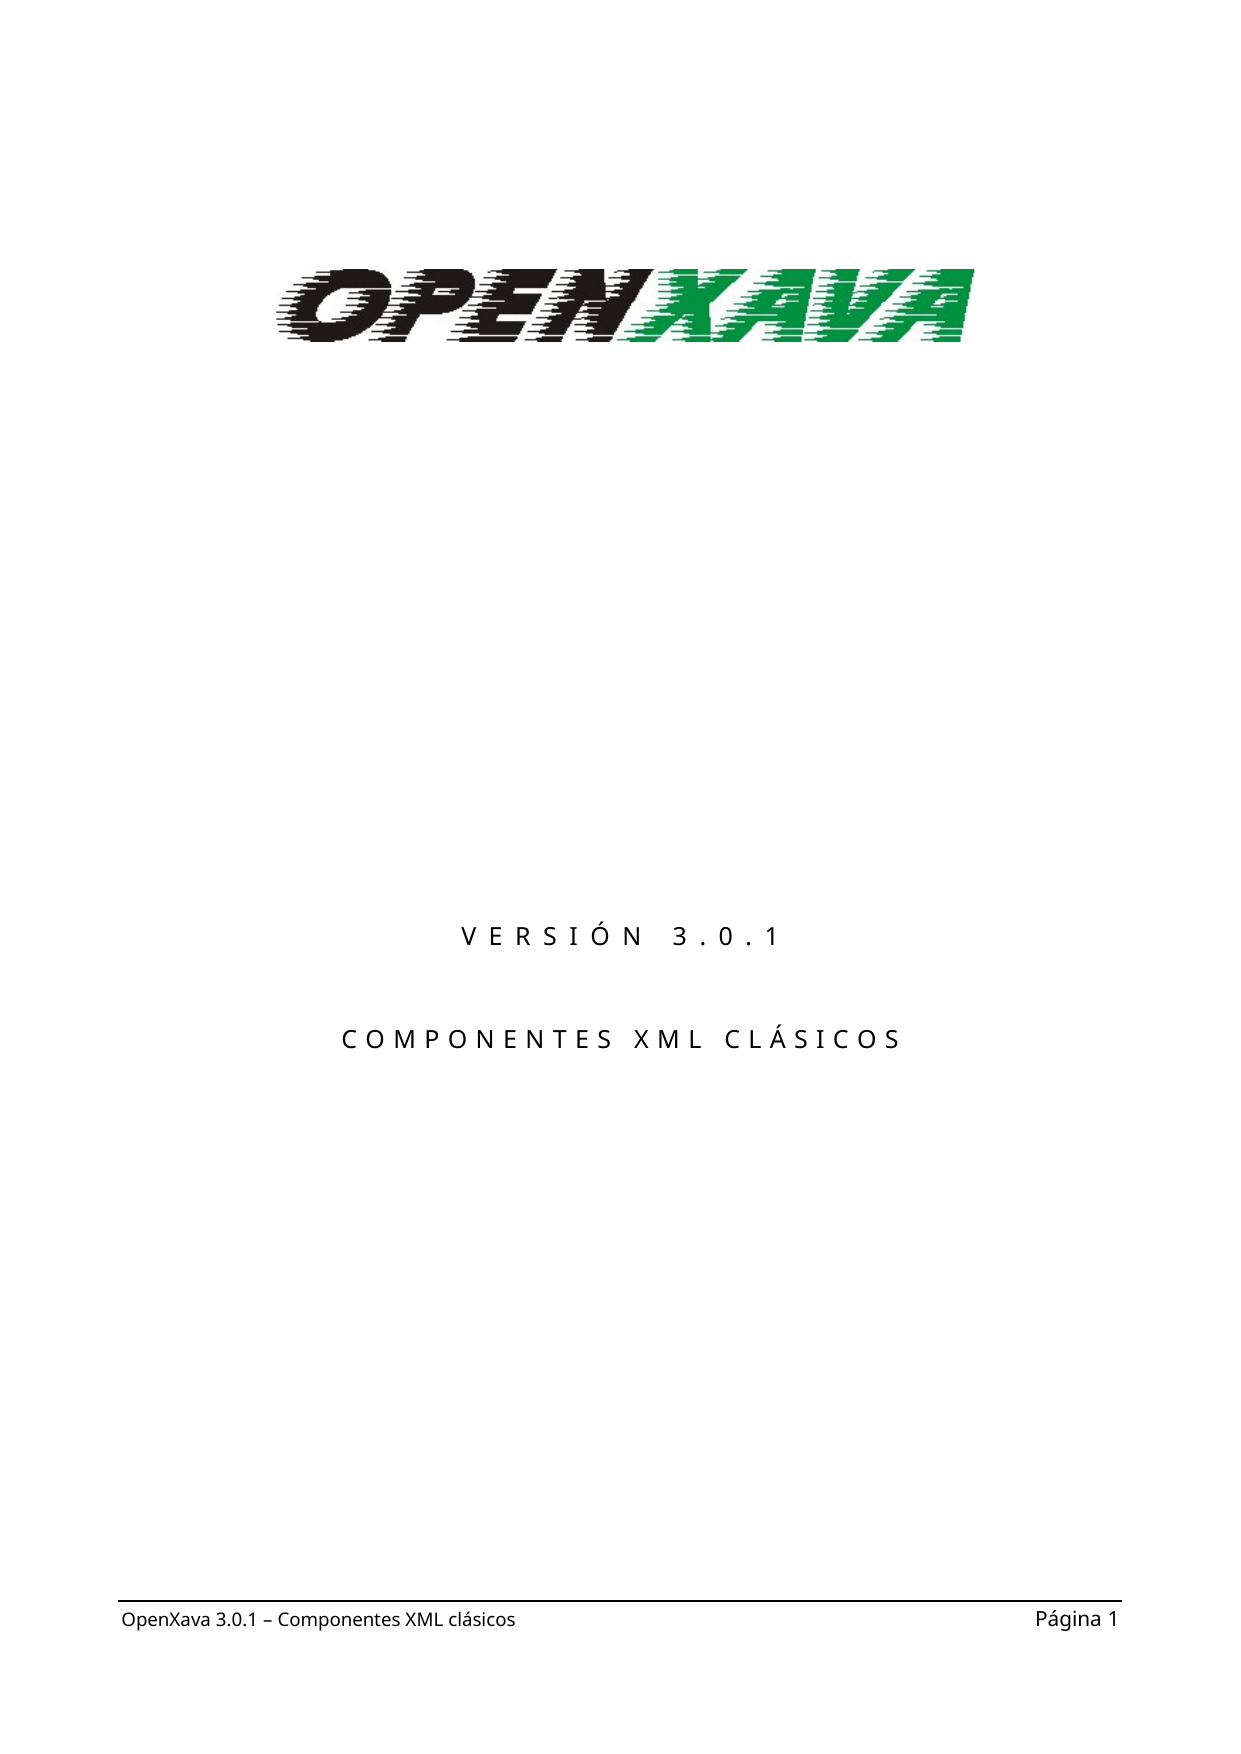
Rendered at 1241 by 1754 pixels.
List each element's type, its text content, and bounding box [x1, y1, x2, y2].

text COMPONENTES XML CLÁSICOS [118, 1021, 1122, 1055]
text VERSIÓN 3.0.1 [118, 919, 1122, 953]
picture [265, 269, 975, 342]
